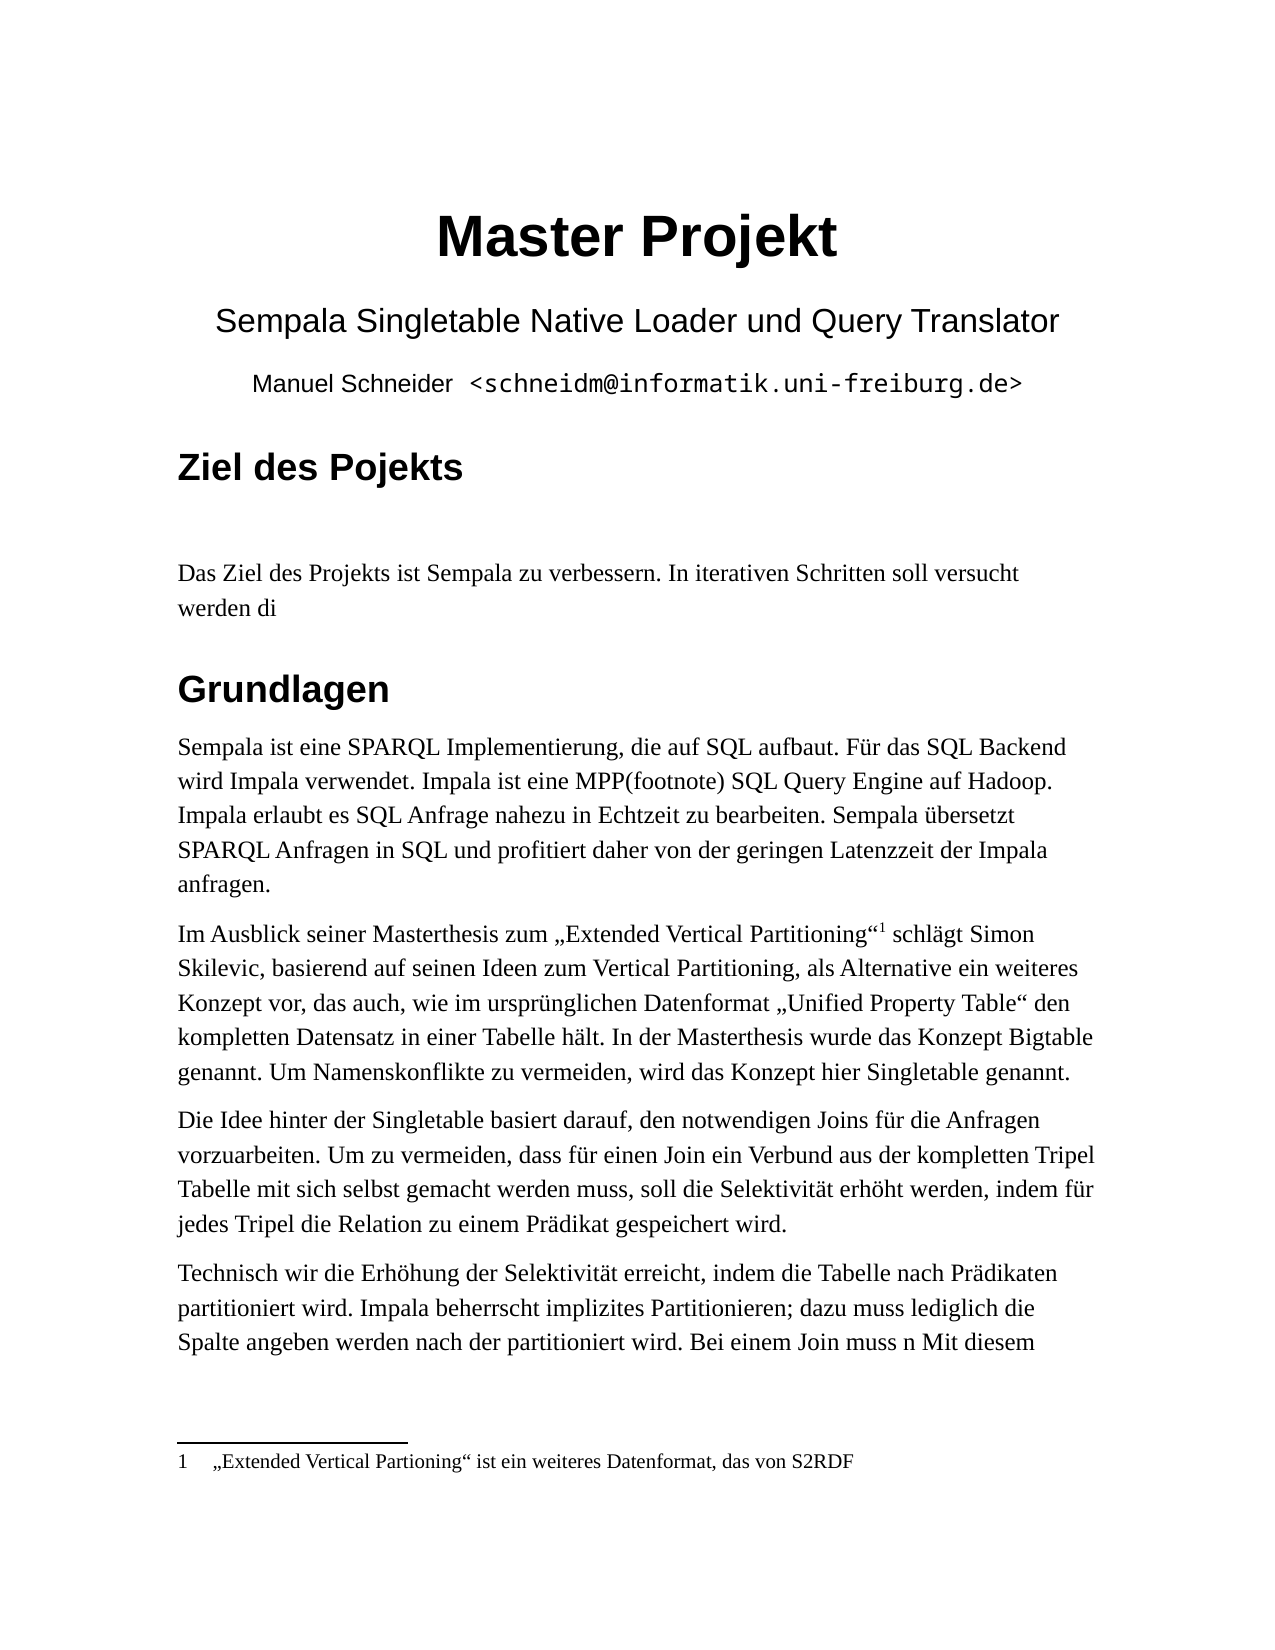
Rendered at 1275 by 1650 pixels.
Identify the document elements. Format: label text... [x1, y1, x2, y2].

title Master Projekt [177, 202, 1098, 269]
subtitle Grundlagen [177, 667, 1098, 711]
text Sempala ist eine SPARQL Implementierung, die auf SQL aufbaut. Für das SQL Backend wird Impala verwendet. Impala ist eine MPP(footnote) SQL Query Engine auf Hadoop. Impala erlaubt es SQL Anfrage nahezu in Echtzeit zu bearbeiten. Sempala übersetzt SPARQL Anfragen in SQL und profitiert daher von der geringen Latenzzeit der Impala anfragen. [177, 732, 1098, 898]
text „Extended Vertical Partioning“ ist ein weiteres Datenformat, das von S2RDF [177, 1449, 1098, 1473]
text Das Ziel des Projekts ist Sempala zu verbessern. In iterativen Schritten soll versucht werden di [177, 558, 1098, 622]
subtitle Sempala Singletable Native Loader und Query Translator [177, 301, 1098, 340]
text Technisch wir die Erhöhung der Selektivität erreicht, indem die Tabelle nach Prädikaten partitioniert wird. Impala beherrscht implizites Partitionieren; dazu muss lediglich die Spalte angeben werden nach der partitioniert wird. Bei einem Join muss n Mit diesem [177, 1258, 1098, 1356]
text Die Idee hinter der Singletable basiert darauf, den notwendigen Joins für die Anfragen vorzuarbeiten. Um zu vermeiden, dass für einen Join ein Verbund aus der kompletten Tripel Tabelle mit sich selbst gemacht werden muss, soll die Selektivität erhöht werden, indem für jedes Tripel die Relation zu einem Prädikat gespeichert wird. [177, 1106, 1098, 1238]
text Im Ausblick seiner Masterthesis zum „Extended Vertical Partitioning“ schlägt Simon Skilevic, basierend auf seinen Ideen zum Vertical Partitioning, als Alternative ein weiteres Konzept vor, das auch, wie im ursprünglichen Datenformat „Unified Property Table“ den kompletten Datensatz in einer Tabelle hält. In der Masterthesis wurde das Konzept Bigtable genannt. Um Namenskonflikte zu vermeiden, wird das Konzept hier Singletable genannt. [177, 919, 1098, 1085]
subtitle Ziel des Pojekts [177, 444, 1098, 488]
subtitle Manuel Schneider <schneidm@informatik.uni-freiburg.de> [177, 366, 1098, 400]
